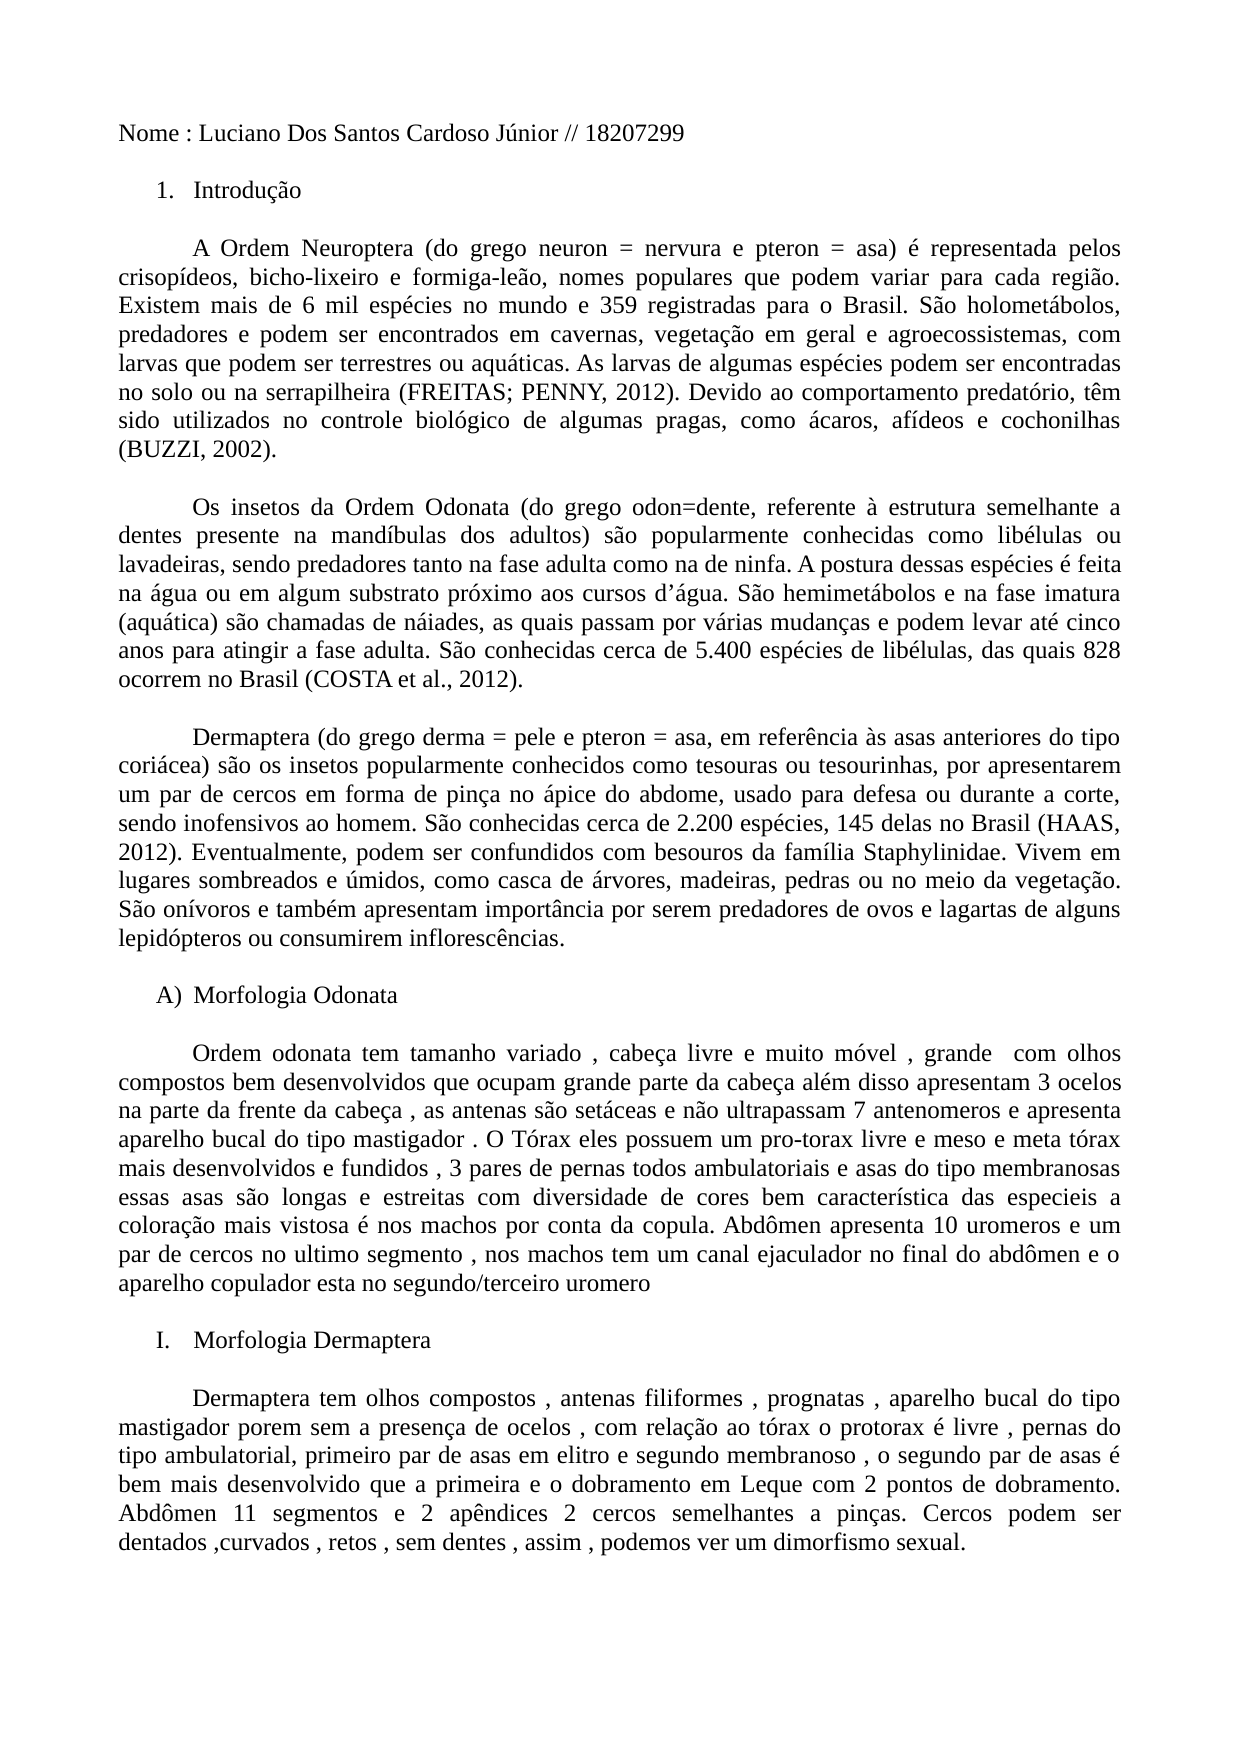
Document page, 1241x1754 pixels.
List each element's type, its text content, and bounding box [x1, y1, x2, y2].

list Introdução [156, 176, 1122, 204]
text Dermaptera (do grego derma = pele e pteron = asa, em referência às asas anteriores do tipo coriácea) são os insetos popularmente conhecidos como tesouras ou tesourinhas, por apresentarem um par de cercos em forma de pinça no ápice do abdome, usado para defesa ou durante a corte, sendo inofensivos ao homem. São conhecidas cerca de 2.200 espécies, 145 delas no Brasil (HAAS, 2012). Eventualmente, podem ser confundidos com besouros da família Staphylinidae. Vivem em lugares sombreados e úmidos, como casca de árvores, madeiras, pedras ou no meio da vegetação. São onívoros e também apresentam importância por serem predadores de ovos e lagartas de alguns lepidópteros ou consumirem inflorescências. [118, 722, 1122, 952]
text Dermaptera tem olhos compostos , antenas filiformes , prognatas , aparelho bucal do tipo mastigador porem sem a presença de ocelos , com relação ao tórax o protorax é livre , pernas do tipo ambulatorial, primeiro par de asas em elitro e segundo membranoso , o segundo par de asas é bem mais desenvolvido que a primeira e o dobramento em Leque com 2 pontos de dobramento. Abdômen 11 segmentos e 2 apêndices 2 cercos semelhantes a pinças. Cercos podem ser dentados ,curvados , retos , sem dentes , assim , podemos ver um dimorfismo sexual. [118, 1383, 1122, 1556]
text Nome : Luciano Dos Santos Cardoso Júnior // 18207299 [118, 118, 1122, 147]
text Os insetos da Ordem Odonata (do grego odon=dente, referente à estrutura semelhante a dentes presente na mandíbulas dos adultos) são popularmente conhecidas como libélulas ou lavadeiras, sendo predadores tanto na fase adulta como na de ninfa. A postura dessas espécies é feita na água ou em algum substrato próximo aos cursos d’água. São hemimetábolos e na fase imatura (aquática) são chamadas de náiades, as quais passam por várias mudanças e podem levar até cinco anos para atingir a fase adulta. São conhecidas cerca de 5.400 espécies de libélulas, das quais 828 ocorrem no Brasil (COSTA et al., 2012). [118, 492, 1122, 693]
text A Ordem Neuroptera (do grego neuron = nervura e pteron = asa) é representada pelos crisopídeos, bicho-lixeiro e formiga-leão, nomes populares que podem variar para cada região. Existem mais de 6 mil espécies no mundo e 359 registradas para o Brasil. São holometábolos, predadores e podem ser encontrados em cavernas, vegetação em geral e agroecossistemas, com larvas que podem ser terrestres ou aquáticas. As larvas de algumas espécies podem ser encontradas no solo ou na serrapilheira (FREITAS; PENNY, 2012). Devido ao comportamento predatório, têm sido utilizados no controle biológico de algumas pragas, como ácaros, afídeos e cochonilhas (BUZZI, 2002). [118, 233, 1122, 463]
text Ordem odonata tem tamanho variado , cabeça livre e muito móvel , grande com olhos compostos bem desenvolvidos que ocupam grande parte da cabeça além disso apresentam 3 ocelos na parte da frente da cabeça , as antenas são setáceas e não ultrapassam 7 antenomeros e apresenta aparelho bucal do tipo mastigador . O Tórax eles possuem um pro-torax livre e meso e meta tórax mais desenvolvidos e fundidos , 3 pares de pernas todos ambulatoriais e asas do tipo membranosas essas asas são longas e estreitas com diversidade de cores bem característica das especieis a coloração mais vistosa é nos machos por conta da copula. Abdômen apresenta 10 uromeros e um par de cercos no ultimo segmento , nos machos tem um canal ejaculador no final do abdômen e o aparelho copulador esta no segundo/terceiro uromero [118, 1038, 1122, 1297]
list Morfologia Dermaptera [156, 1326, 1122, 1354]
list Morfologia Odonata [156, 981, 1122, 1009]
